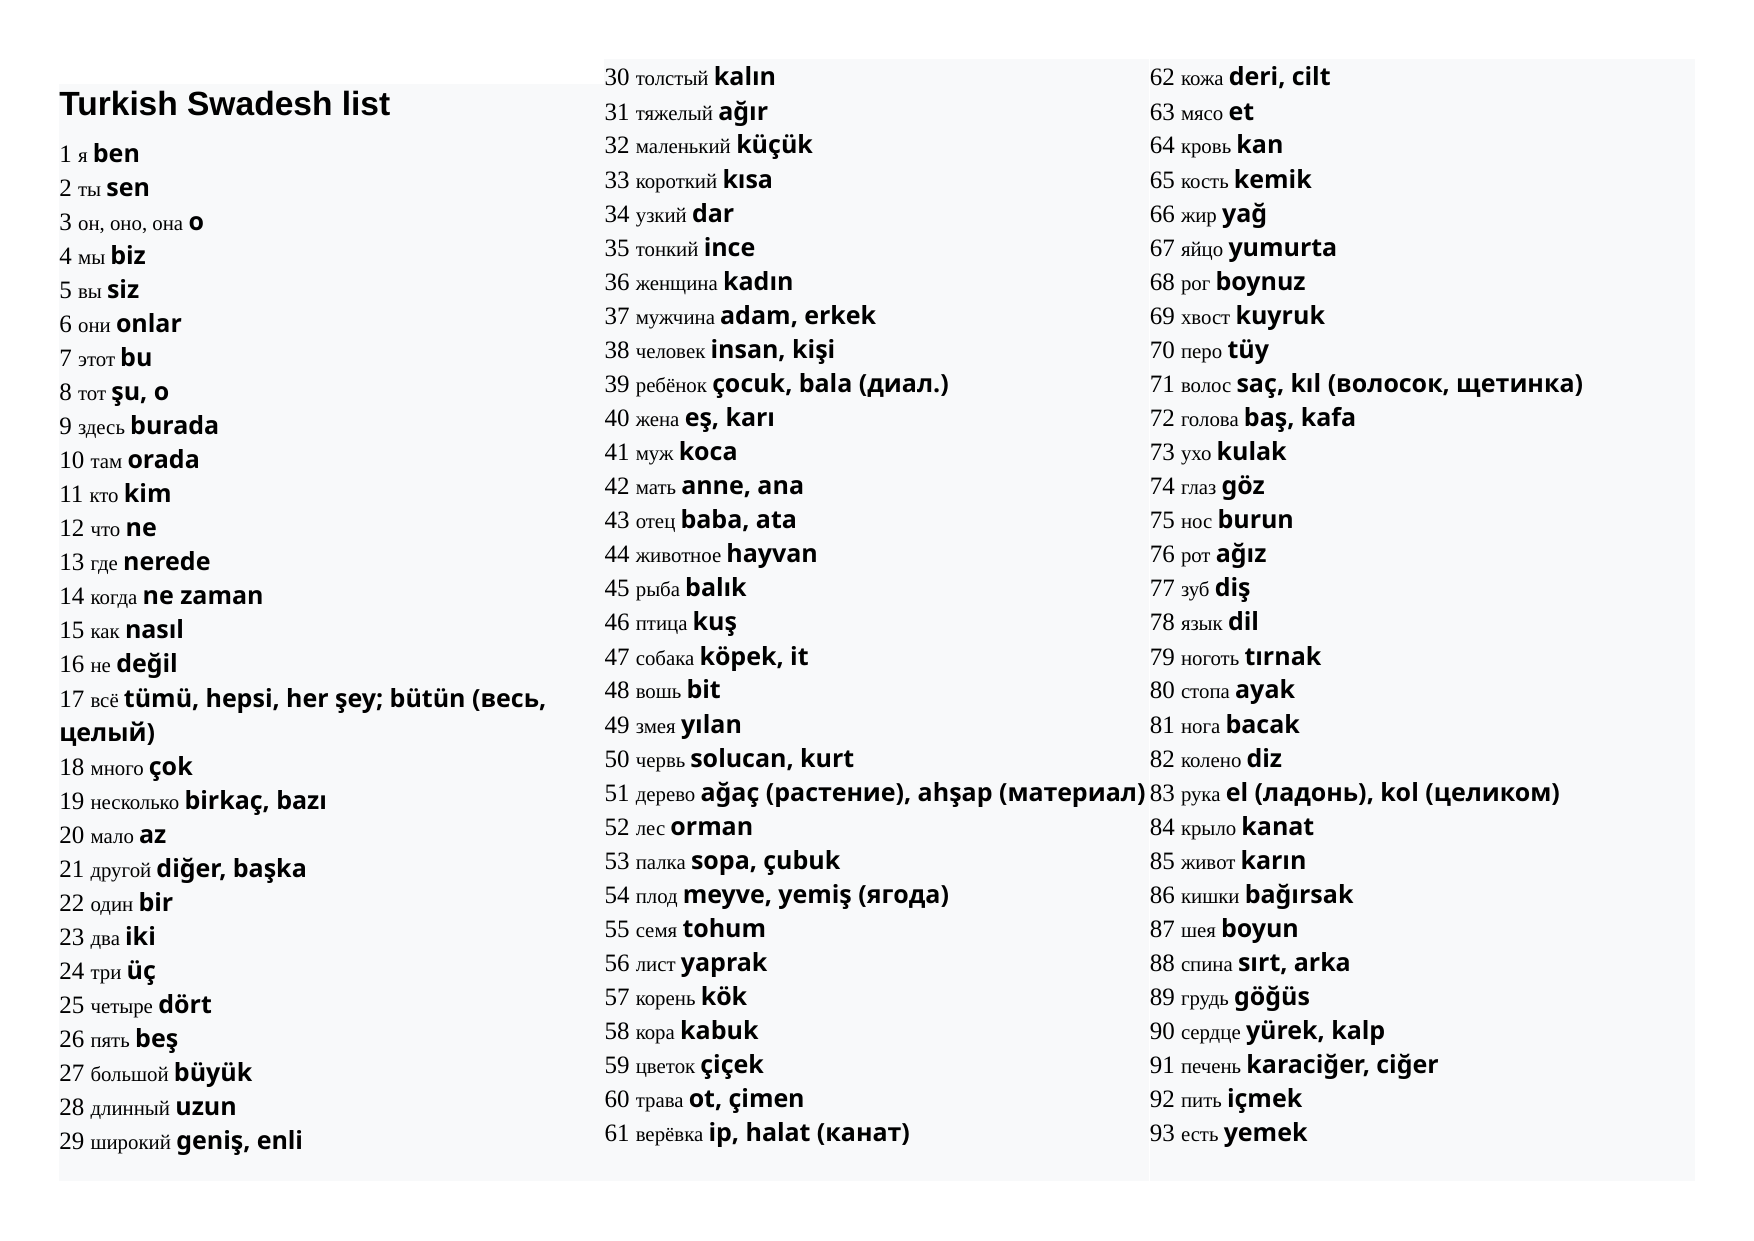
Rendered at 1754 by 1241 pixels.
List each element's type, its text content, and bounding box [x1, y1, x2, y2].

text 87 шея boyun [1149, 911, 1695, 945]
text 40 жена eş, karı [604, 400, 1149, 434]
text 81 нога bacak [1149, 706, 1695, 740]
text 25 четыре dört [59, 987, 604, 1021]
text 17 всё tümü, hepsi, her şey; bütün (весь, целый) [59, 680, 604, 748]
text 59 цветок çiçek [604, 1047, 1149, 1081]
text 56 лист yaprak [604, 945, 1149, 979]
text 89 грудь göğüs [1149, 979, 1695, 1013]
text 58 кора kabuk [604, 1013, 1149, 1047]
text 8 тот şu, o [59, 374, 604, 408]
text 43 отец baba, ata [604, 502, 1149, 536]
text 91 печень karaciğer, ciğer [1149, 1047, 1695, 1081]
text 10 там orada [59, 442, 604, 476]
text 78 язык dil [1149, 604, 1695, 638]
text 39 ребёнок çocuk, bala (диал.) [604, 366, 1149, 400]
text 19 несколько birkaç, bazı [59, 782, 604, 816]
text 3 он, оно, она o [59, 203, 604, 237]
text 1 я ben [59, 135, 604, 169]
text 4 мы biz [59, 237, 604, 271]
text 72 голова baş, kafa [1149, 400, 1695, 434]
text 45 рыба balık [604, 570, 1149, 604]
text 12 что ne [59, 510, 604, 544]
text 2 ты sen [59, 169, 604, 203]
text 46 птица kuş [604, 604, 1149, 638]
text 76 рот ağız [1149, 536, 1695, 570]
text 26 пять beş [59, 1021, 604, 1055]
text 93 есть yemek [1149, 1115, 1695, 1149]
text 37 мужчина adam, erkek [604, 297, 1149, 332]
text 11 кто kim [59, 476, 604, 510]
text 71 волос saç, kıl (волосок, щетинка) [1149, 366, 1695, 400]
text 35 тонкий ince [604, 229, 1149, 263]
text 73 ухо kulak [1149, 434, 1695, 468]
text 42 мать anne, ana [604, 468, 1149, 502]
text 31 тяжелый ağır [604, 93, 1149, 127]
text 9 здесь burada [59, 408, 604, 442]
text 55 семя tohum [604, 911, 1149, 945]
text 32 маленький küçük [604, 127, 1149, 161]
text 62 кожа deri, cilt [1149, 59, 1695, 93]
text 68 рог boynuz [1149, 263, 1695, 297]
text 61 верёвка ip, halat (канат) [604, 1115, 1149, 1149]
text 66 жир yağ [1149, 195, 1695, 229]
text 23 два iki [59, 919, 604, 953]
text 75 нос burun [1149, 502, 1695, 536]
text 36 женщина kadın [604, 263, 1149, 297]
text 20 мало az [59, 816, 604, 851]
text 50 червь solucan, kurt [604, 740, 1149, 774]
text 14 когда ne zaman [59, 578, 604, 612]
text 47 собака köpek, it [604, 638, 1149, 672]
text 34 узкий dar [604, 195, 1149, 229]
text 28 длинный uzun [59, 1089, 604, 1123]
text 83 рука el (ладонь), kol (целиком) [1149, 774, 1695, 808]
text 57 корень kök [604, 979, 1149, 1013]
text 70 перо tüy [1149, 332, 1695, 366]
text 88 спина sırt, arka [1149, 945, 1695, 979]
text 7 этот bu [59, 339, 604, 374]
text 49 змея yılan [604, 706, 1149, 740]
text 79 ноготь tırnak [1149, 638, 1695, 672]
subtitle Turkish Swadesh list [59, 84, 604, 123]
text 48 вошь bit [604, 672, 1149, 706]
text 84 крыло kanat [1149, 808, 1695, 842]
text 21 другой diğer, başka [59, 851, 604, 884]
text 18 много çok [59, 748, 604, 782]
text 85 живот karın [1149, 842, 1695, 877]
text 13 где nerede [59, 544, 604, 578]
text 64 кровь kan [1149, 127, 1695, 161]
text 6 они onlar [59, 306, 604, 339]
text 15 как nasıl [59, 612, 604, 646]
text 86 кишки bağırsak [1149, 877, 1695, 911]
text 92 пить içmek [1149, 1081, 1695, 1115]
text 80 стопа ayak [1149, 672, 1695, 706]
text 60 трава ot, çimen [604, 1081, 1149, 1115]
text 24 три üç [59, 953, 604, 987]
text 82 колено diz [1149, 740, 1695, 774]
text 5 вы siz [59, 271, 604, 306]
text 30 толстый kalın [604, 59, 1149, 93]
text 63 мясо et [1149, 93, 1695, 127]
text 41 муж koca [604, 434, 1149, 468]
text 69 хвост kuyruk [1149, 297, 1695, 332]
text 22 один bir [59, 884, 604, 919]
text 54 плод meyve, yemiş (ягода) [604, 877, 1149, 911]
text 44 животное hayvan [604, 536, 1149, 570]
text 51 дерево ağaç (растение), ahşap (материал) [604, 774, 1149, 808]
text 90 сердце yürek, kalp [1149, 1013, 1695, 1047]
text 77 зуб diş [1149, 570, 1695, 604]
text 65 кость kemik [1149, 161, 1695, 195]
text 16 не değil [59, 646, 604, 680]
text 27 большой büyük [59, 1055, 604, 1089]
text 52 лес orman [604, 808, 1149, 842]
text 38 человек insan, kişi [604, 332, 1149, 366]
text 53 палка sopa, çubuk [604, 842, 1149, 877]
text 33 короткий kısa [604, 161, 1149, 195]
text 67 яйцо yumurta [1149, 229, 1695, 263]
text 74 глаз göz [1149, 468, 1695, 502]
text 29 широкий geniş, enli [59, 1123, 604, 1157]
